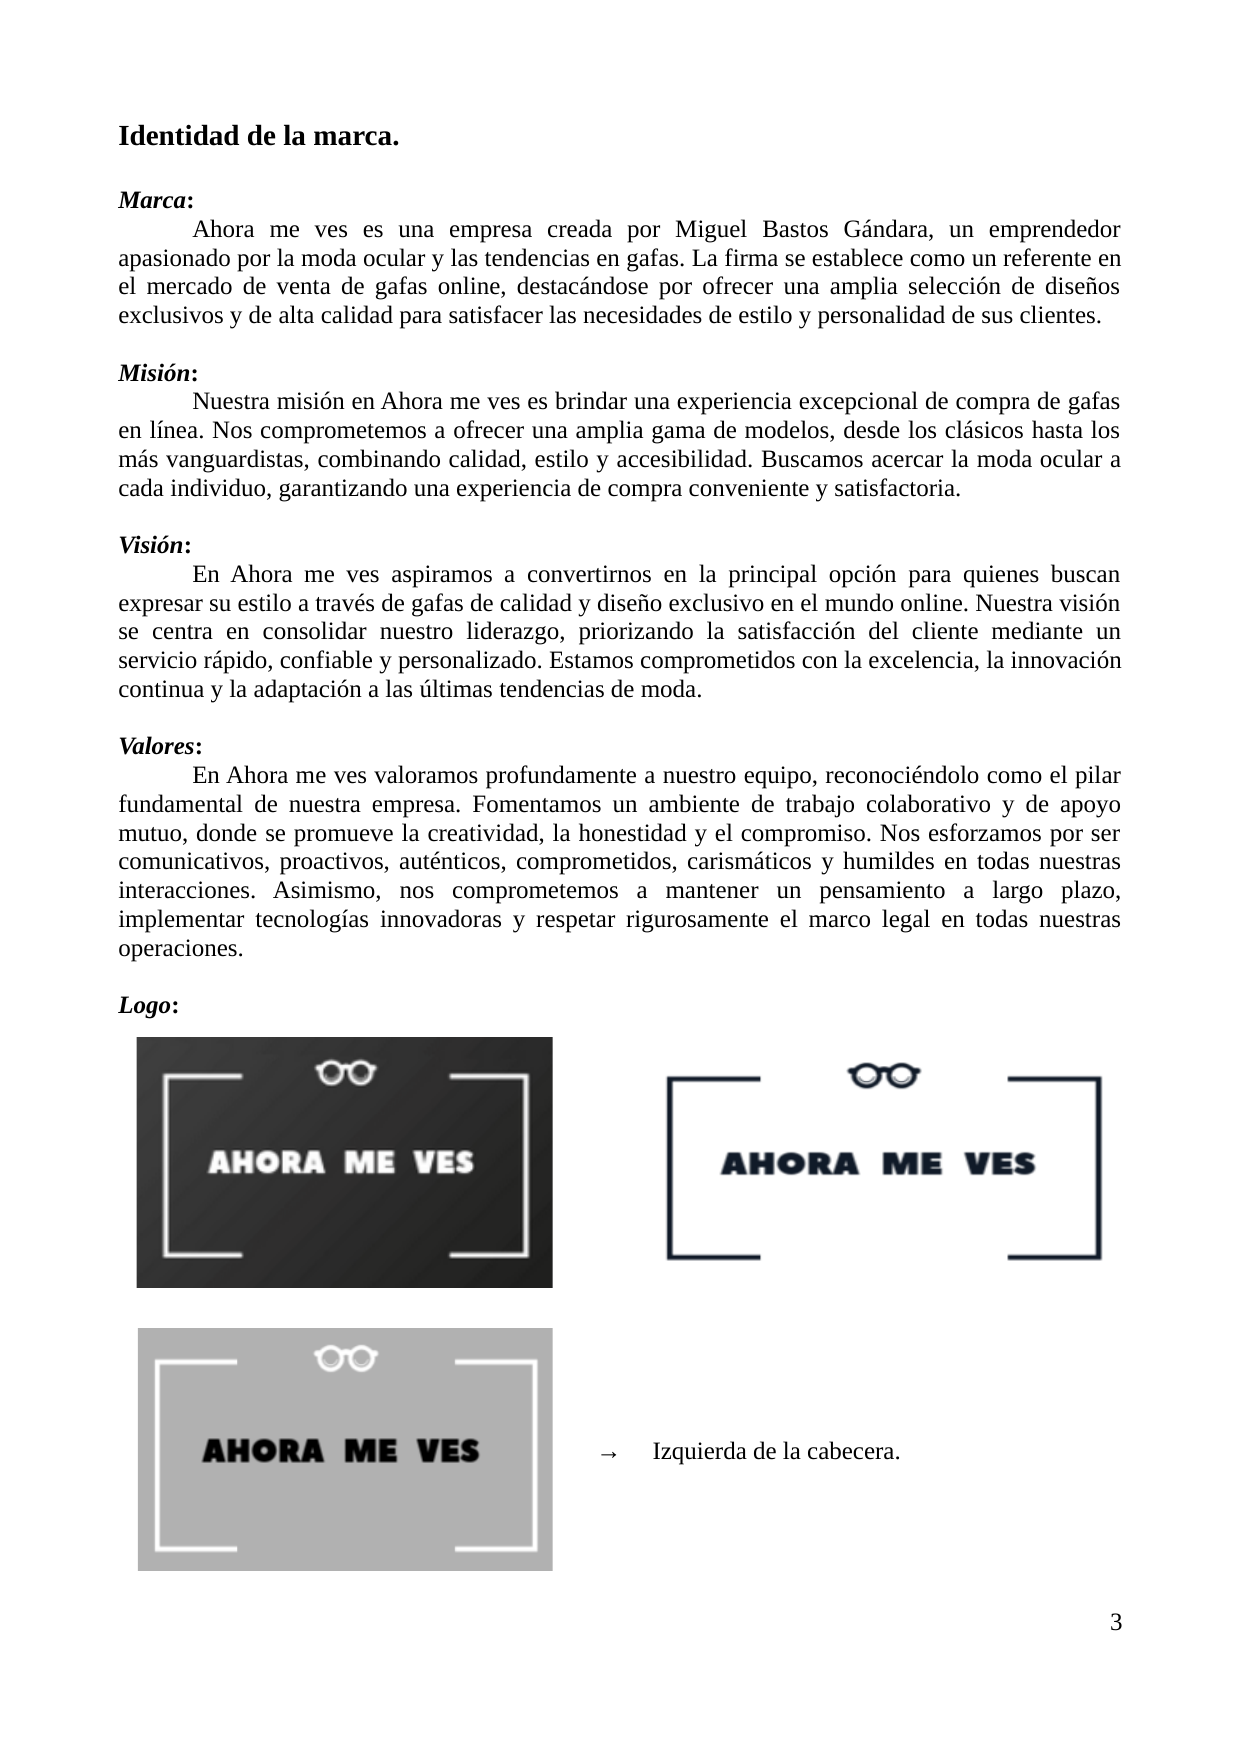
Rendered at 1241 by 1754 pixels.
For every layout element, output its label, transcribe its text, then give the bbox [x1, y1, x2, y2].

text Marca: [118, 185, 1122, 214]
picture [136, 1037, 553, 1288]
text Visión: [118, 530, 1122, 559]
text Misión: [118, 358, 1122, 386]
text Nuestra misión en Ahora me ves es brindar una experiencia excepcional de compra de gafas en línea. Nos comprometemos a ofrecer una amplia gama de modelos, desde los clásicos hasta los más vanguardistas, combinando calidad, estilo y accesibilidad. Buscamos acercar la moda ocular a cada individuo, garantizando una experiencia de compra conveniente y satisfactoria. [118, 386, 1122, 501]
text Valores: [118, 731, 1122, 760]
text Identidad de la marca. [118, 118, 1122, 152]
picture [137, 1328, 553, 1571]
text Logo: [118, 990, 1122, 1019]
picture [637, 1037, 1136, 1288]
text En Ahora me ves aspiramos a convertirnos en la principal opción para quienes buscan expresar su estilo a través de gafas de calidad y diseño exclusivo en el mundo online. Nuestra visión se centra en consolidar nuestro liderazgo, priorizando la satisfacción del cliente mediante un servicio rápido, confiable y personalizado. Estamos comprometidos con la excelencia, la innovación continua y la adaptación a las últimas tendencias de moda. [118, 559, 1122, 703]
text En Ahora me ves valoramos profundamente a nuestro equipo, reconociéndolo como el pilar fundamental de nuestra empresa. Fomentamos un ambiente de trabajo colaborativo y de apoyo mutuo, donde se promueve la creatividad, la honestidad y el compromiso. Nos esforzamos por ser comunicativos, proactivos, auténticos, comprometidos, carismáticos y humildes en todas nuestras interacciones. Asimismo, nos comprometemos a mantener un pensamiento a largo plazo, implementar tecnologías innovadoras y respetar rigurosamente el marco legal en todas nuestras operaciones. [118, 760, 1122, 961]
text Ahora me ves es una empresa creada por Miguel Bastos Gándara, un emprendedor apasionado por la moda ocular y las tendencias en gafas. La firma se establece como un referente en el mercado de venta de gafas online, destacándose por ofrecer una amplia selección de diseños exclusivos y de alta calidad para satisfacer las necesidades de estilo y personalidad de sus clientes. [118, 214, 1122, 329]
